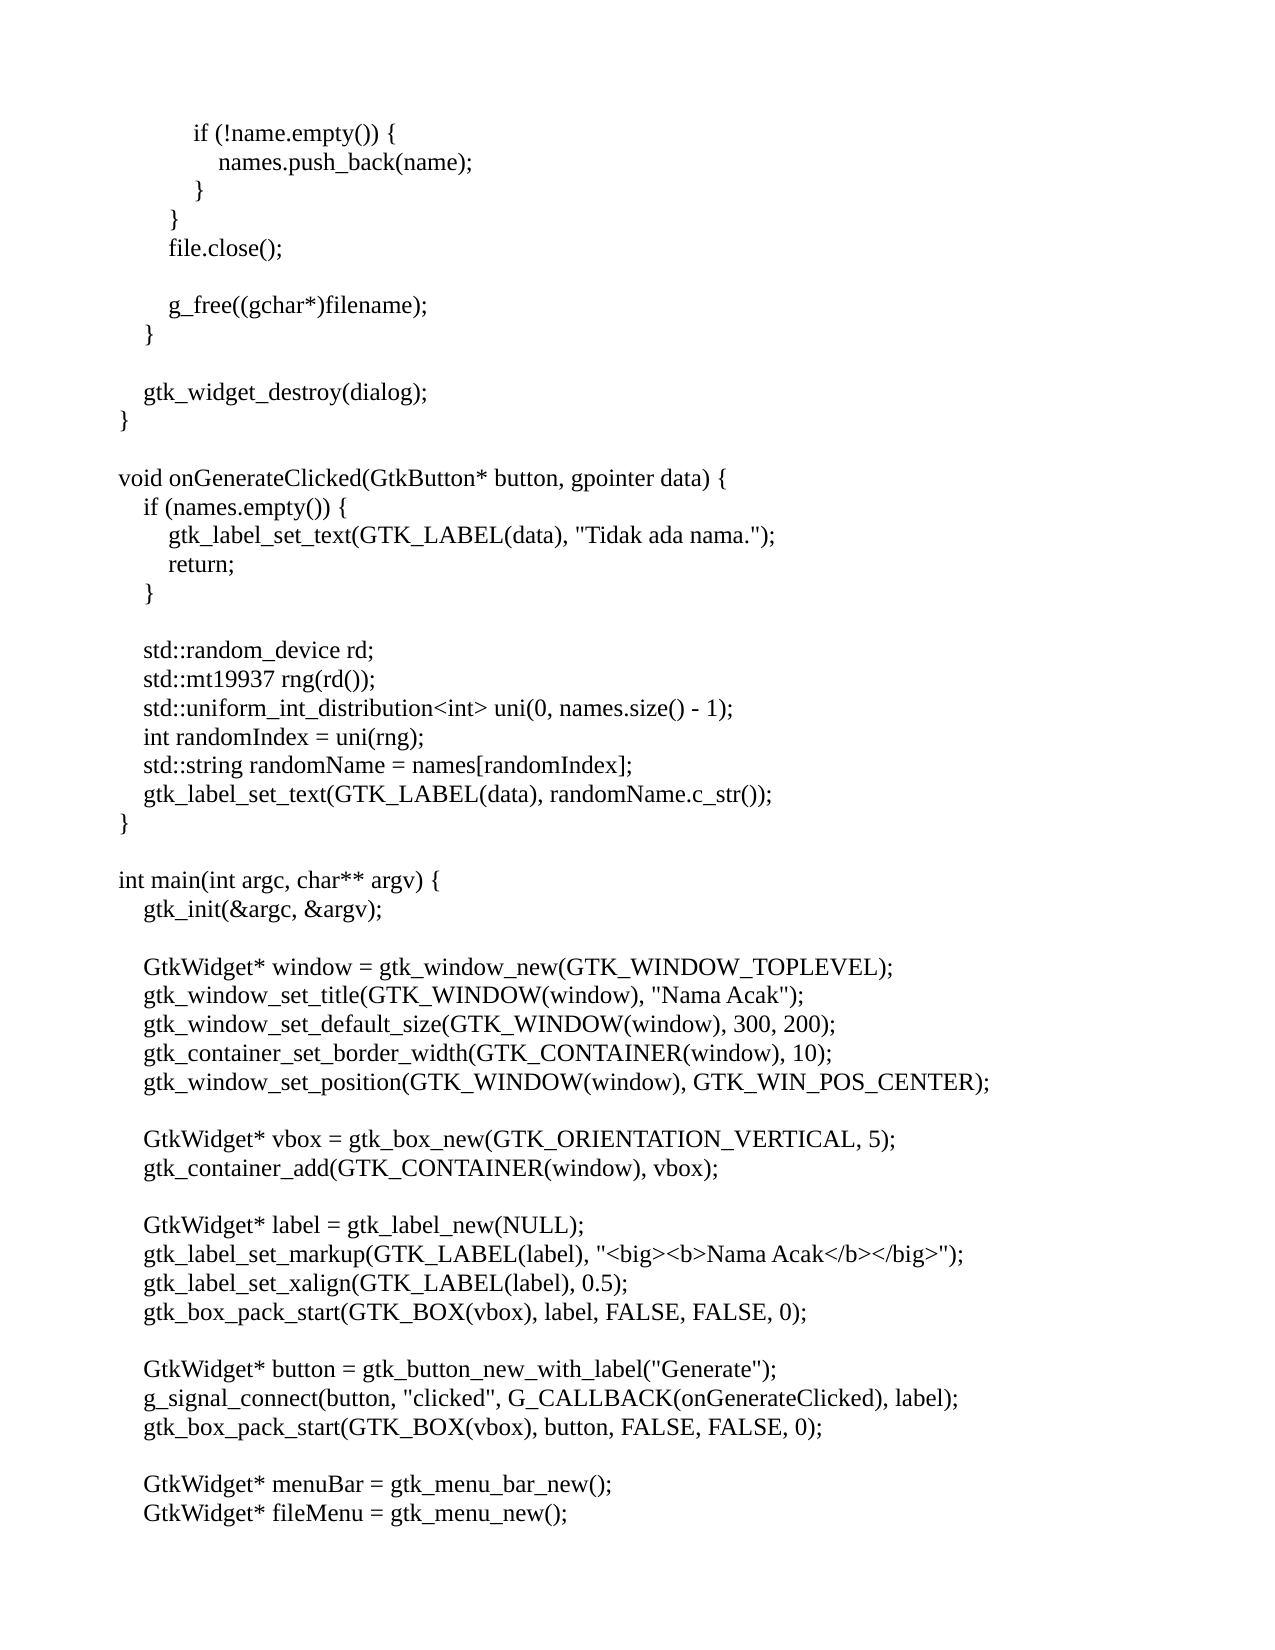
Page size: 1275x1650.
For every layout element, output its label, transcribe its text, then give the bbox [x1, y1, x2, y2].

text gtk_container_add(GTK_CONTAINER(window), vbox); [118, 1153, 1157, 1182]
text GtkWidget* window = gtk_window_new(GTK_WINDOW_TOPLEVEL); [118, 952, 1157, 981]
text gtk_label_set_markup(GTK_LABEL(label), "<big><b>Nama Acak</b></big>"); [118, 1239, 1157, 1268]
text gtk_window_set_position(GTK_WINDOW(window), GTK_WIN_POS_CENTER); [118, 1067, 1157, 1096]
text if (names.empty()) { [118, 492, 1157, 521]
text gtk_window_set_title(GTK_WINDOW(window), "Nama Acak"); [118, 981, 1157, 1009]
text gtk_container_set_border_width(GTK_CONTAINER(window), 10); [118, 1038, 1157, 1067]
text if (!name.empty()) { [118, 118, 1157, 147]
text int main(int argc, char** argv) { [118, 866, 1157, 894]
text GtkWidget* fileMenu = gtk_menu_new(); [118, 1498, 1157, 1527]
text gtk_label_set_text(GTK_LABEL(data), randomName.c_str()); [118, 779, 1157, 808]
text g_free((gchar*)filename); [118, 291, 1157, 319]
text names.push_back(name); [118, 147, 1157, 176]
text int randomIndex = uni(rng); [118, 722, 1157, 751]
text std::string randomName = names[randomIndex]; [118, 751, 1157, 779]
text g_signal_connect(button, "clicked", G_CALLBACK(onGenerateClicked), label); [118, 1383, 1157, 1412]
text } [118, 808, 1157, 837]
text } [118, 578, 1157, 607]
text std::mt19937 rng(rd()); [118, 664, 1157, 693]
text GtkWidget* menuBar = gtk_menu_bar_new(); [118, 1469, 1157, 1498]
text } [118, 406, 1157, 434]
text gtk_label_set_xalign(GTK_LABEL(label), 0.5); [118, 1268, 1157, 1297]
text std::uniform_int_distribution<int> uni(0, names.size() - 1); [118, 693, 1157, 722]
text GtkWidget* label = gtk_label_new(NULL); [118, 1211, 1157, 1239]
text return; [118, 549, 1157, 578]
text gtk_box_pack_start(GTK_BOX(vbox), button, FALSE, FALSE, 0); [118, 1412, 1157, 1441]
text gtk_label_set_text(GTK_LABEL(data), "Tidak ada nama."); [118, 521, 1157, 549]
text gtk_widget_destroy(dialog); [118, 377, 1157, 406]
text gtk_box_pack_start(GTK_BOX(vbox), label, FALSE, FALSE, 0); [118, 1297, 1157, 1326]
text file.close(); [118, 233, 1157, 262]
text GtkWidget* vbox = gtk_box_new(GTK_ORIENTATION_VERTICAL, 5); [118, 1124, 1157, 1153]
text gtk_init(&argc, &argv); [118, 894, 1157, 923]
text } [118, 176, 1157, 204]
text } [118, 319, 1157, 348]
text } [118, 204, 1157, 233]
text GtkWidget* button = gtk_button_new_with_label("Generate"); [118, 1354, 1157, 1383]
text void onGenerateClicked(GtkButton* button, gpointer data) { [118, 463, 1157, 492]
text gtk_window_set_default_size(GTK_WINDOW(window), 300, 200); [118, 1009, 1157, 1038]
text std::random_device rd; [118, 636, 1157, 664]
